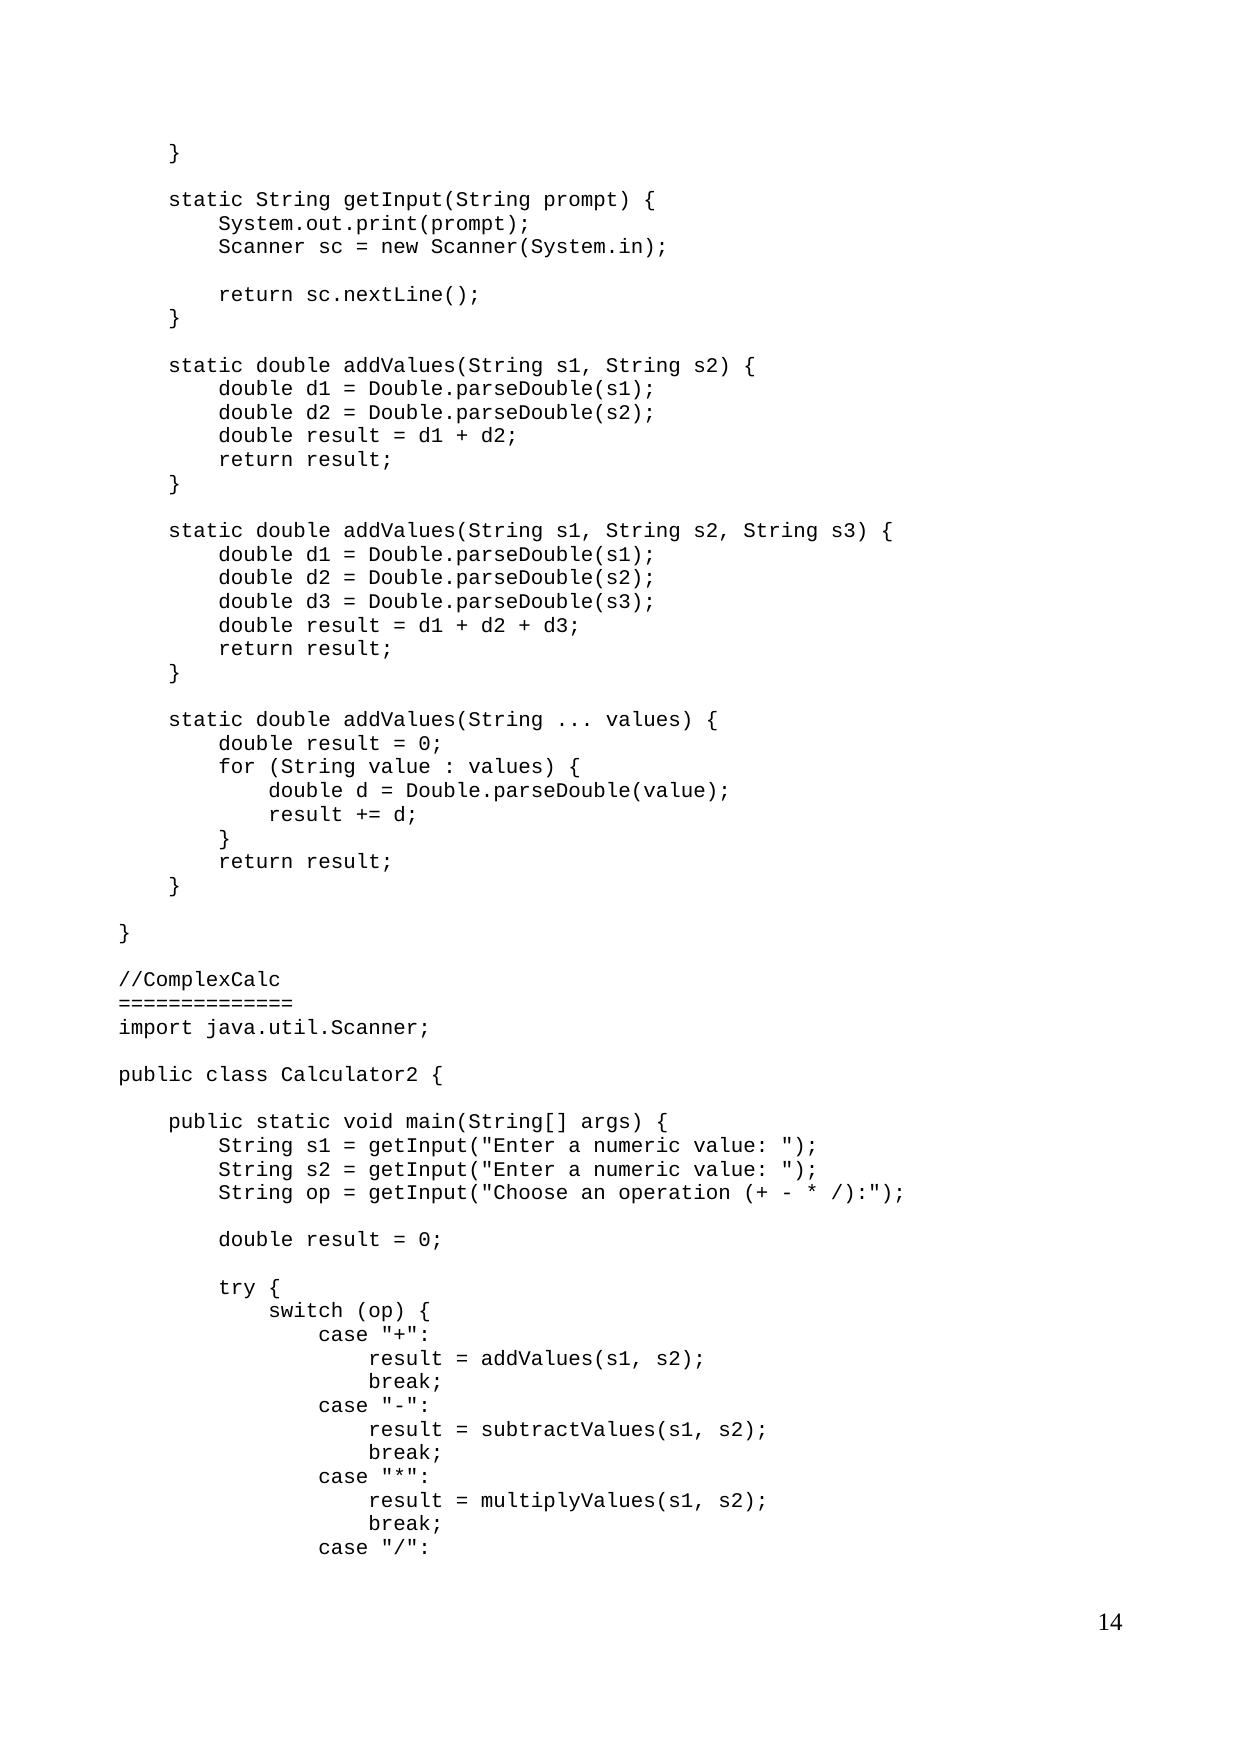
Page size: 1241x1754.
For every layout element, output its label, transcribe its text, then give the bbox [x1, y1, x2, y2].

text double d = Double.parseDouble(value); [118, 780, 1122, 804]
text Scanner sc = new Scanner(System.in); [118, 236, 1122, 260]
text double d2 = Double.parseDouble(s2); [118, 402, 1122, 426]
text return result; [118, 638, 1122, 662]
text switch (op) { [118, 1300, 1122, 1324]
text String s2 = getInput("Enter a numeric value: "); [118, 1158, 1122, 1182]
text double result = 0; [118, 1229, 1122, 1253]
text break; [118, 1442, 1122, 1466]
text result = subtractValues(s1, s2); [118, 1419, 1122, 1442]
text public class Calculator2 { [118, 1064, 1122, 1088]
text case "/": [118, 1537, 1122, 1561]
text double d1 = Double.parseDouble(s1); [118, 378, 1122, 402]
text } [118, 827, 1122, 851]
text return result; [118, 449, 1122, 473]
text result += d; [118, 804, 1122, 827]
text return result; [118, 851, 1122, 875]
text result = multiplyValues(s1, s2); [118, 1489, 1122, 1513]
text //ComplexCalc [118, 969, 1122, 993]
text static String getInput(String prompt) { [118, 189, 1122, 213]
text double result = d1 + d2 + d3; [118, 615, 1122, 638]
text import java.util.Scanner; [118, 1017, 1122, 1040]
text break; [118, 1513, 1122, 1537]
text case "+": [118, 1324, 1122, 1348]
text double d2 = Double.parseDouble(s2); [118, 567, 1122, 591]
text } [118, 875, 1122, 898]
text } [118, 922, 1122, 946]
text } [118, 307, 1122, 331]
text static double addValues(String s1, String s2) { [118, 354, 1122, 378]
text String op = getInput("Choose an operation (+ - * /):"); [118, 1182, 1122, 1206]
text } [118, 142, 1122, 165]
text return sc.nextLine(); [118, 284, 1122, 307]
text static double addValues(String s1, String s2, String s3) { [118, 520, 1122, 544]
text double d3 = Double.parseDouble(s3); [118, 591, 1122, 615]
text case "*": [118, 1466, 1122, 1489]
text } [118, 473, 1122, 496]
text String s1 = getInput("Enter a numeric value: "); [118, 1135, 1122, 1158]
text for (String value : values) { [118, 757, 1122, 780]
text result = addValues(s1, s2); [118, 1348, 1122, 1371]
text System.out.print(prompt); [118, 213, 1122, 236]
text ============== [118, 993, 1122, 1017]
text } [118, 662, 1122, 686]
text static double addValues(String ... values) { [118, 709, 1122, 733]
text try { [118, 1277, 1122, 1300]
text double result = 0; [118, 733, 1122, 757]
text double d1 = Double.parseDouble(s1); [118, 544, 1122, 567]
text case "-": [118, 1395, 1122, 1419]
text break; [118, 1371, 1122, 1395]
text public static void main(String[] args) { [118, 1111, 1122, 1135]
text double result = d1 + d2; [118, 426, 1122, 449]
